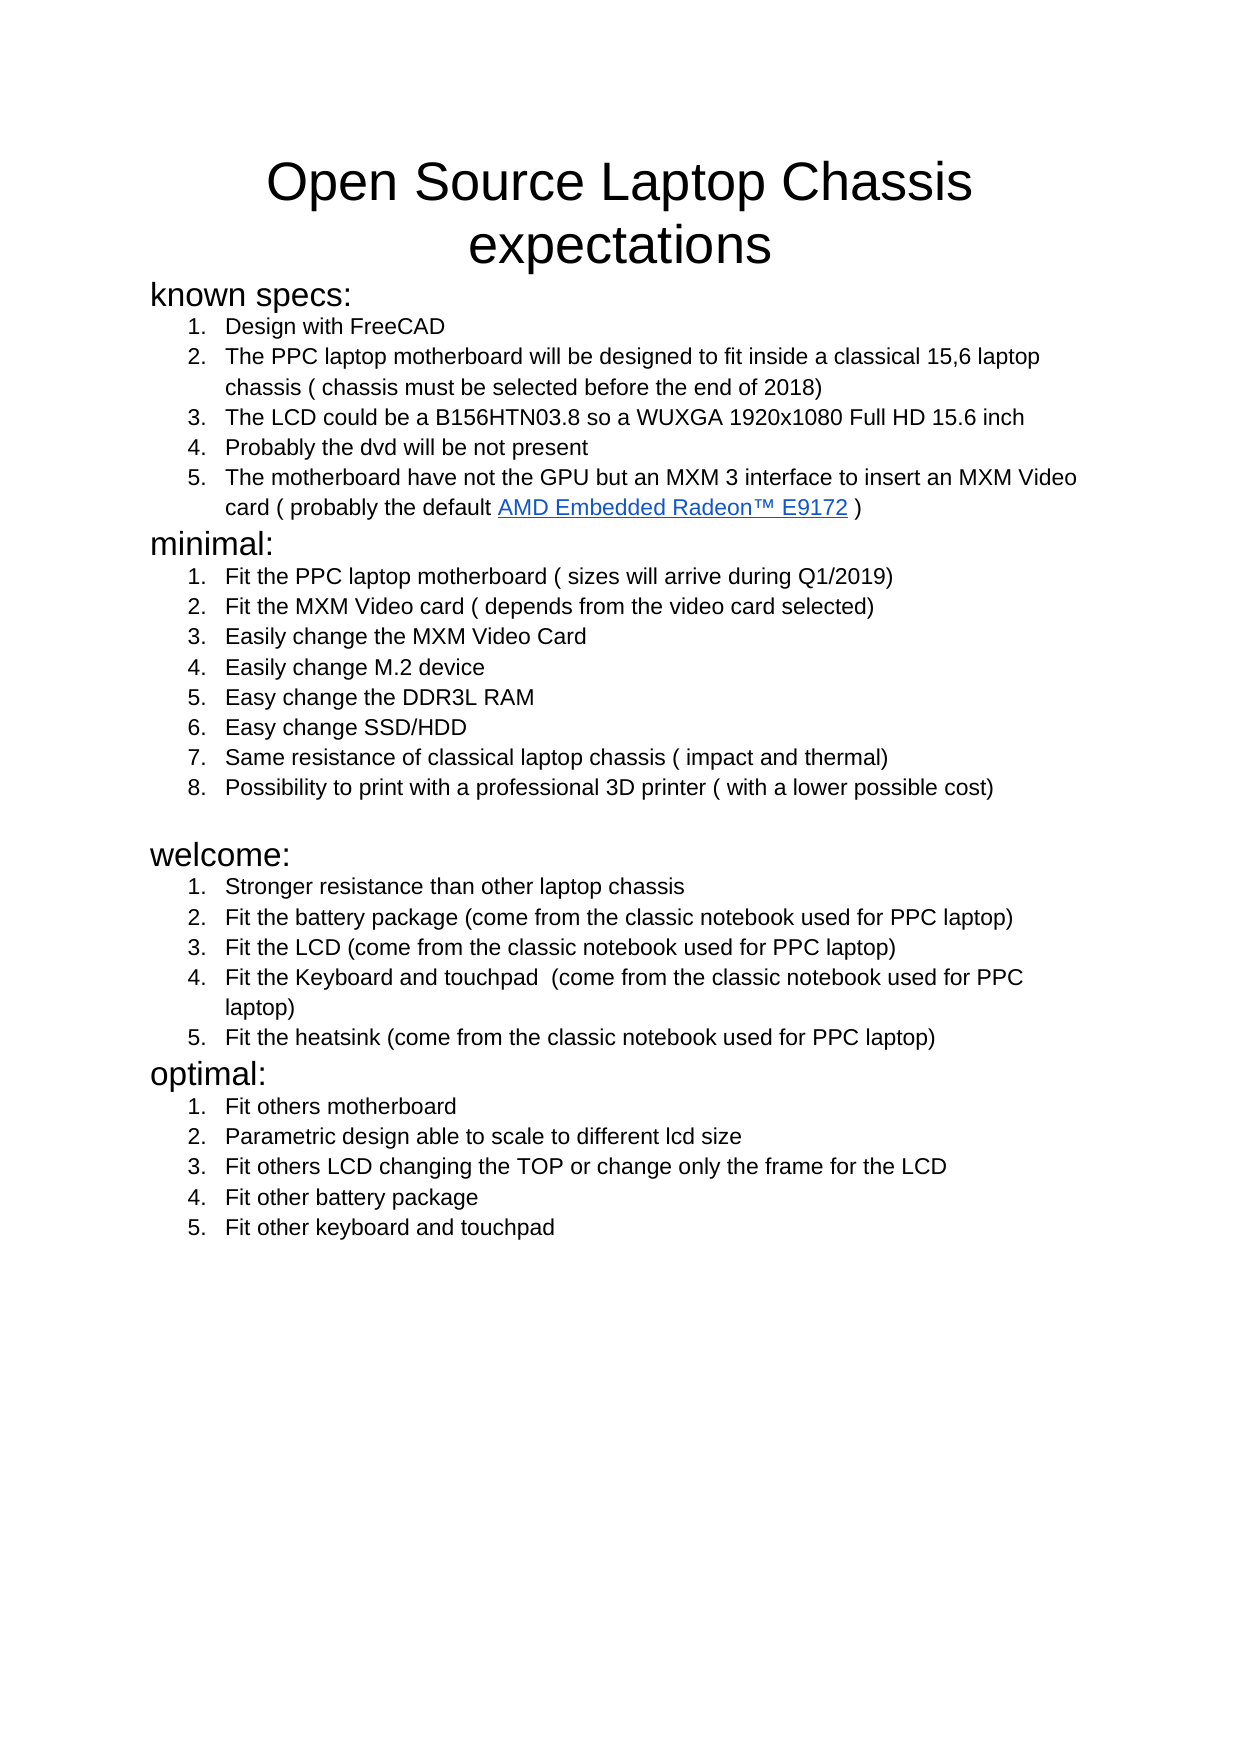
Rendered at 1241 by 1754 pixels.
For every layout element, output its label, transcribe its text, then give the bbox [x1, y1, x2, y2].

list Fit the LCD (come from the classic notebook used for PPC laptop) [187, 934, 1090, 960]
list Easily change the MXM Video Card [187, 623, 1090, 650]
list Probably the dvd will be not present [187, 434, 1090, 460]
subtitle minimal: [150, 524, 1090, 563]
list Fit the PPC laptop motherboard ( sizes will arrive during Q1/2019) [187, 563, 1090, 589]
list Stronger resistance than other laptop chassis [187, 873, 1090, 899]
list Easy change SSD/HDD [187, 714, 1090, 740]
list Fit the Keyboard and touchpad (come from the classic notebook used for PPC laptop) [187, 964, 1090, 1020]
list Fit the battery package (come from the classic notebook used for PPC laptop) [187, 903, 1090, 930]
list Parametric design able to scale to different lcd size [187, 1123, 1090, 1149]
list Fit others motherboard [187, 1093, 1090, 1119]
list Fit the MXM Video card ( depends from the video card selected) [187, 593, 1090, 619]
list The PPC laptop motherboard will be designed to fit inside a classical 15,6 laptop chassis ( chassis must be selected before the end of 2018) [187, 343, 1090, 400]
title Open Source Laptop Chassis expectations [150, 150, 1090, 274]
list Fit the heatsink (come from the classic notebook used for PPC laptop) [187, 1024, 1090, 1051]
list Fit others LCD changing the TOP or change only the frame for the LCD [187, 1153, 1090, 1180]
list Fit other battery package [187, 1183, 1090, 1210]
list The LCD could be a B156HTN03.8 so a WUXGA 1920x1080 Full HD 15.6 inch [187, 404, 1090, 430]
subtitle welcome: [150, 835, 1090, 873]
list Fit other keyboard and touchpad [187, 1214, 1090, 1240]
subtitle optimal: [150, 1054, 1090, 1093]
subtitle known specs: [150, 274, 1090, 313]
list The motherboard have not the GPU but an MXM 3 interface to insert an MXM Video card ( probably the default AMD Embedded Radeon™ E9172 ) [187, 464, 1090, 521]
list Possibility to print with a professional 3D printer ( with a lower possible cost) [187, 774, 1090, 801]
list Design with FreeCAD [187, 313, 1090, 339]
list Easily change M.2 device [187, 653, 1090, 680]
list Same resistance of classical laptop chassis ( impact and thermal) [187, 744, 1090, 771]
list Easy change the DDR3L RAM [187, 684, 1090, 710]
